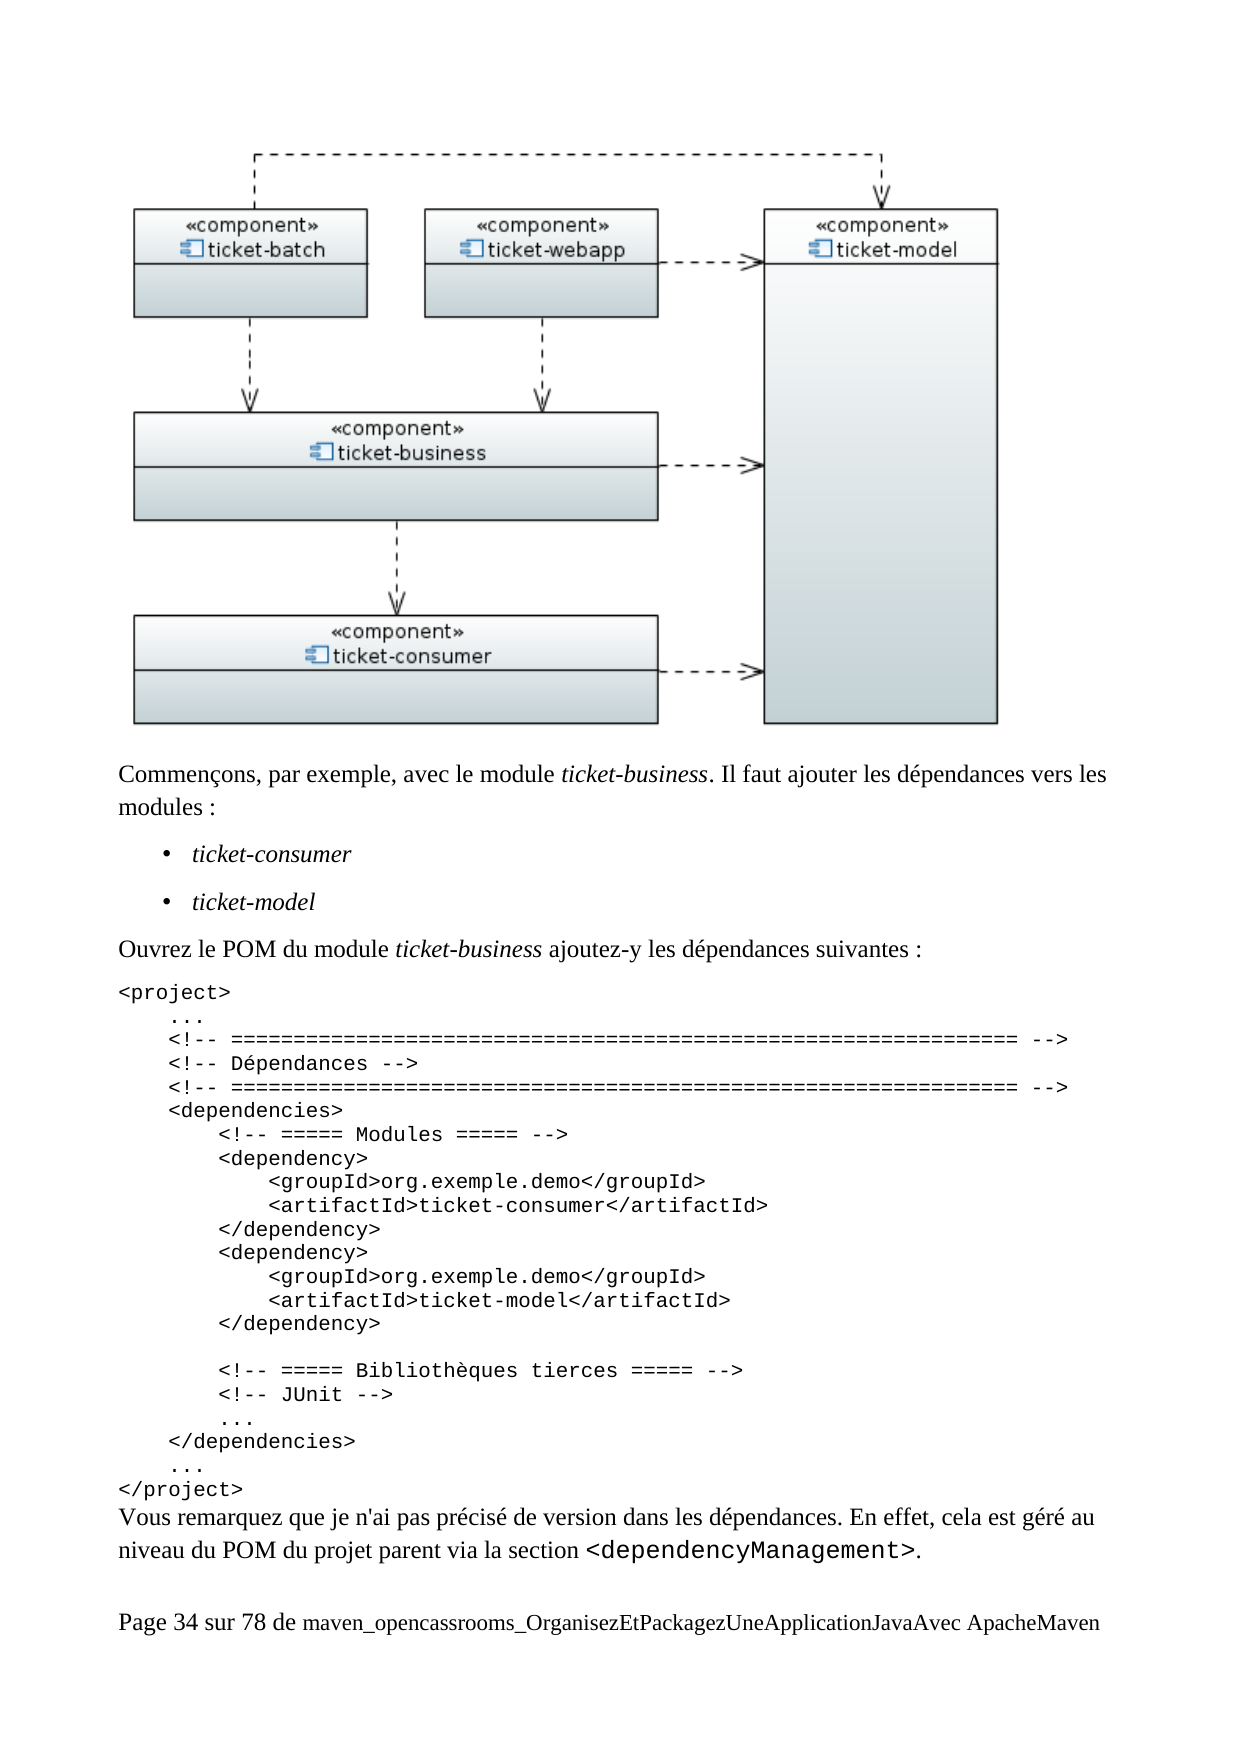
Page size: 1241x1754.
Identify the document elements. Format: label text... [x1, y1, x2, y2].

text Vous remarquez que je n'ai pas précisé de version dans les dépendances. En effet, cela est géré au niveau du POM du projet parent via la section <dependencyManagement>. [118, 1502, 1122, 1566]
text Ouvrez le POM du module ticket-business ajoutez-y les dépendances suivantes : [118, 934, 1122, 963]
text </dependency> [118, 1313, 1122, 1337]
text ... [118, 1006, 1122, 1029]
text <!-- =============================================================== --> [118, 1029, 1122, 1053]
text <groupId>org.exemple.demo</groupId> [118, 1266, 1122, 1289]
picture [118, 118, 1014, 740]
text </dependencies> [118, 1431, 1122, 1455]
text <!-- ===== Bibliothèques tierces ===== --> [118, 1361, 1122, 1384]
text ... [118, 1455, 1122, 1479]
text Commençons, par exemple, avec le module ticket-business. Il faut ajouter les dépendances vers les modules : [118, 759, 1122, 821]
list ticket-consumer [162, 839, 1122, 868]
text <!-- ===== Modules ===== --> [118, 1124, 1122, 1148]
text <dependency> [118, 1148, 1122, 1171]
list ticket-model [162, 887, 1122, 916]
text <artifactId>ticket-model</artifactId> [118, 1289, 1122, 1313]
text <!-- =============================================================== --> [118, 1077, 1122, 1100]
text <project> [118, 982, 1122, 1006]
text <dependency> [118, 1242, 1122, 1266]
text </dependency> [118, 1219, 1122, 1242]
text ... [118, 1408, 1122, 1431]
text <artifactId>ticket-consumer</artifactId> [118, 1195, 1122, 1219]
text </project> [118, 1479, 1122, 1502]
text <!-- Dépendances --> [118, 1053, 1122, 1077]
text <!-- JUnit --> [118, 1384, 1122, 1408]
text <dependencies> [118, 1100, 1122, 1124]
text <groupId>org.exemple.demo</groupId> [118, 1171, 1122, 1195]
